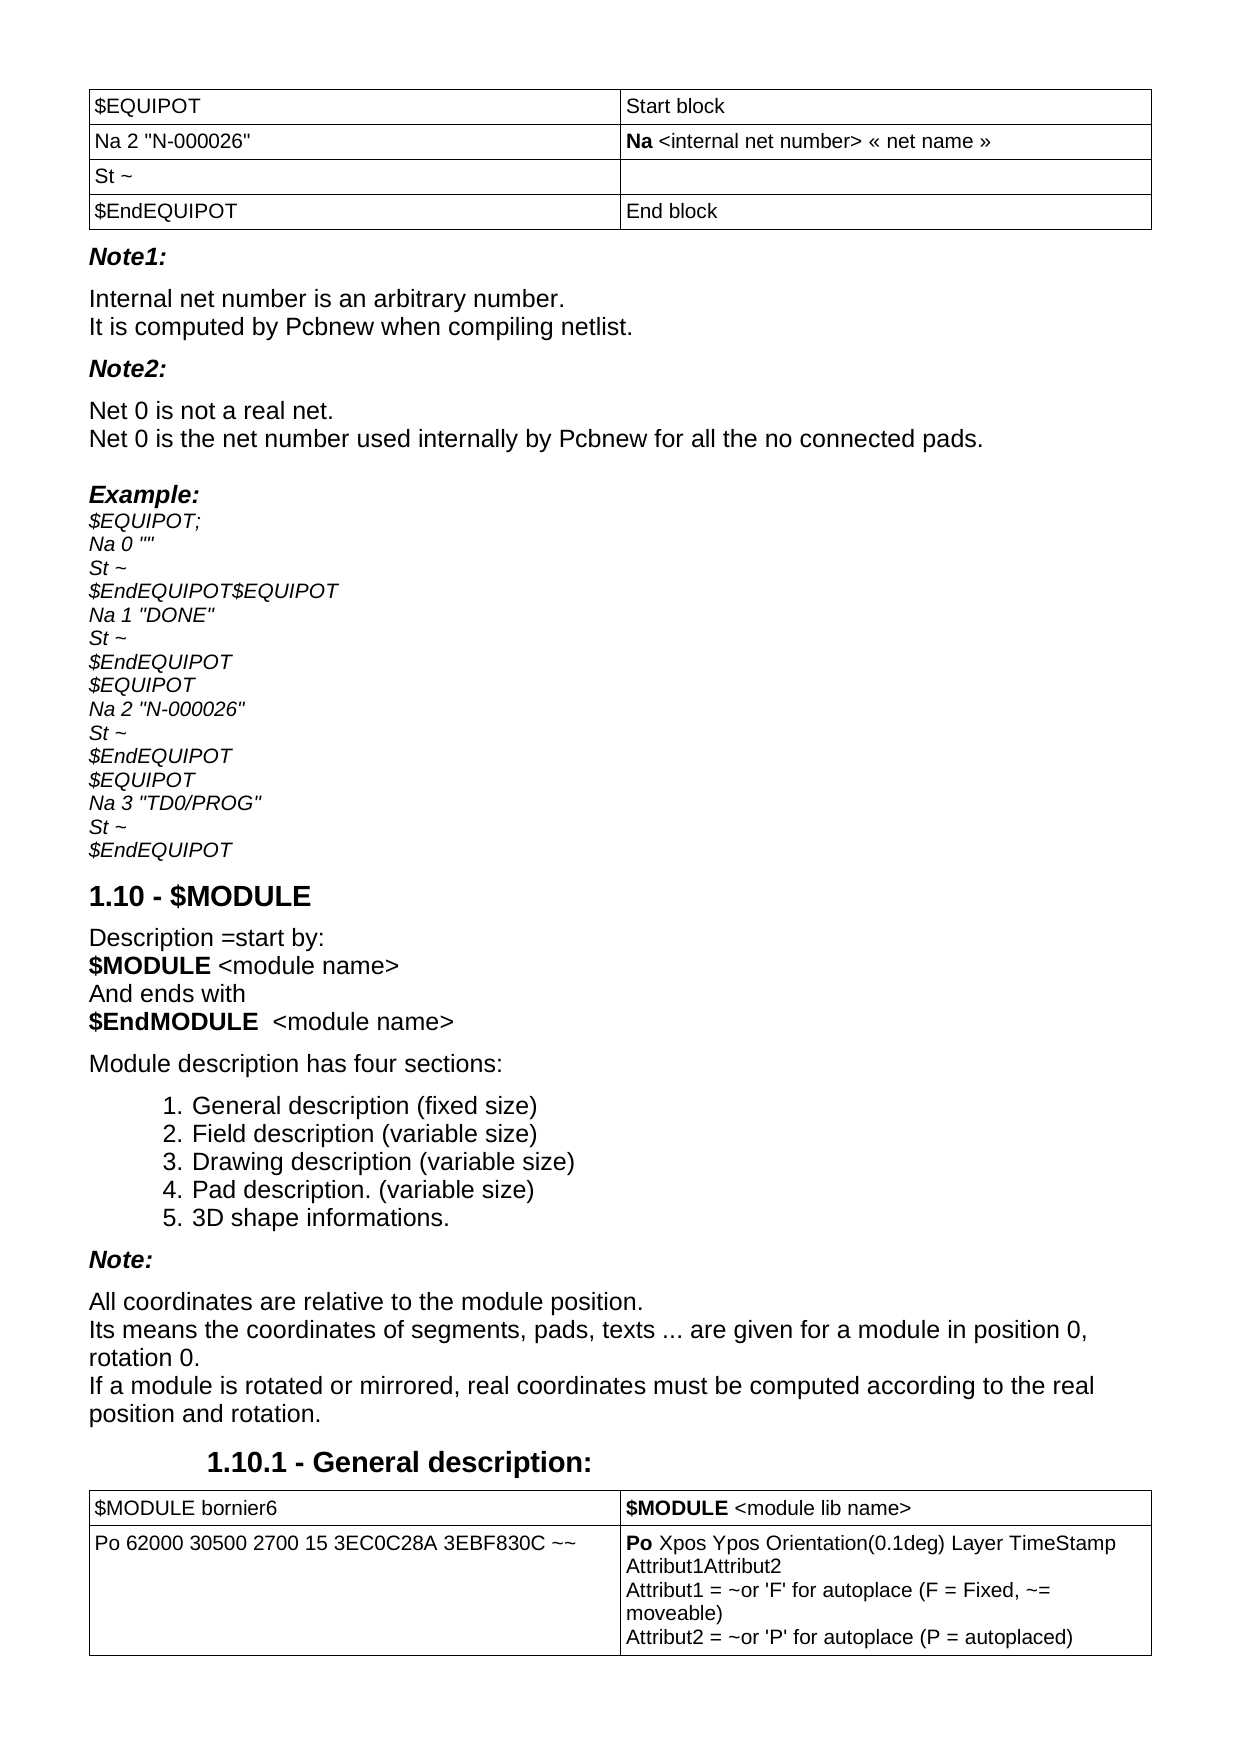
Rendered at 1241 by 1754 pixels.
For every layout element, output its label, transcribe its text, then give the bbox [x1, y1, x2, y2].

text Description =start by: [88, 924, 1152, 952]
subtitle General description: [207, 1446, 1152, 1478]
list Drawing description (variable size) [162, 1148, 1152, 1176]
text Net 0 is not a real net. [88, 397, 1152, 425]
text St ~ [88, 556, 1152, 580]
text Example: [88, 481, 1152, 509]
table_cell Po 62000 30500 2700 15 3EC0C28A 3EBF830C ~~ [90, 1526, 620, 1655]
list Pad description. (variable size) [162, 1176, 1152, 1204]
table_cell Na 2 "N-000026" [90, 125, 620, 159]
text $EndEQUIPOT [88, 650, 1152, 674]
text Note2: [88, 355, 1152, 383]
text Net 0 is the net number used internally by Pcbnew for all the no connected pads. [88, 425, 1152, 453]
list 3D shape informations. [162, 1204, 1152, 1232]
text Na 3 "TD0/PROG" [88, 792, 1152, 815]
text Na 2 "N-000026" [88, 697, 1152, 721]
table_cell St ~ [90, 160, 620, 194]
subtitle $MODULE [88, 880, 1152, 912]
text $EndEQUIPOT$EQUIPOT [88, 580, 1152, 603]
text Na 1 "DONE" [88, 603, 1152, 627]
text It is computed by Pcbnew when compiling netlist. [88, 313, 1152, 341]
text $EndEQUIPOT [88, 744, 1152, 768]
table_header $MODULE <module lib name> [621, 1491, 1151, 1525]
text St ~ [88, 721, 1152, 744]
table_cell [621, 160, 1151, 194]
text Its means the coordinates of segments, pads, texts ... are given for a module in position 0, rotation 0. [88, 1316, 1152, 1372]
text $EQUIPOT [88, 674, 1152, 697]
text Internal net number is an arbitrary number. [88, 285, 1152, 313]
text Note1: [88, 243, 1152, 271]
text $MODULE <module name> [88, 952, 1152, 980]
list Field description (variable size) [162, 1120, 1152, 1148]
text $EQUIPOT [88, 768, 1152, 792]
text St ~ [88, 815, 1152, 839]
table_cell Na <internal net number> « net name » [621, 125, 1151, 159]
text $EQUIPOT; [88, 509, 1152, 533]
text St ~ [88, 627, 1152, 650]
text If a module is rotated or mirrored, real coordinates must be computed according to the real position and rotation. [88, 1372, 1152, 1428]
text Na 0 "" [88, 533, 1152, 556]
table_header $MODULE bornier6 [90, 1491, 620, 1525]
text All coordinates are relative to the module position. [88, 1288, 1152, 1316]
table_cell Po Xpos Ypos Orientation(0.1deg) Layer TimeStamp Attribut1Attribut2 Attribut1 = ~or 'F' for autoplace (F = Fixed, ~= moveable) Attribut2 = ~or 'P' for autoplace (P = autoplaced) [621, 1526, 1151, 1655]
text And ends with [88, 980, 1152, 1008]
text Module description has four sections: [88, 1050, 1152, 1078]
text $EndEQUIPOT [88, 839, 1152, 862]
text Note: [88, 1246, 1152, 1274]
table_header Start block [621, 90, 1151, 124]
table_header $EQUIPOT [90, 90, 620, 124]
table_cell $EndEQUIPOT [90, 195, 620, 229]
list General description (fixed size) [162, 1092, 1152, 1120]
table_cell End block [621, 195, 1151, 229]
text $EndMODULE <module name> [88, 1008, 1152, 1036]
